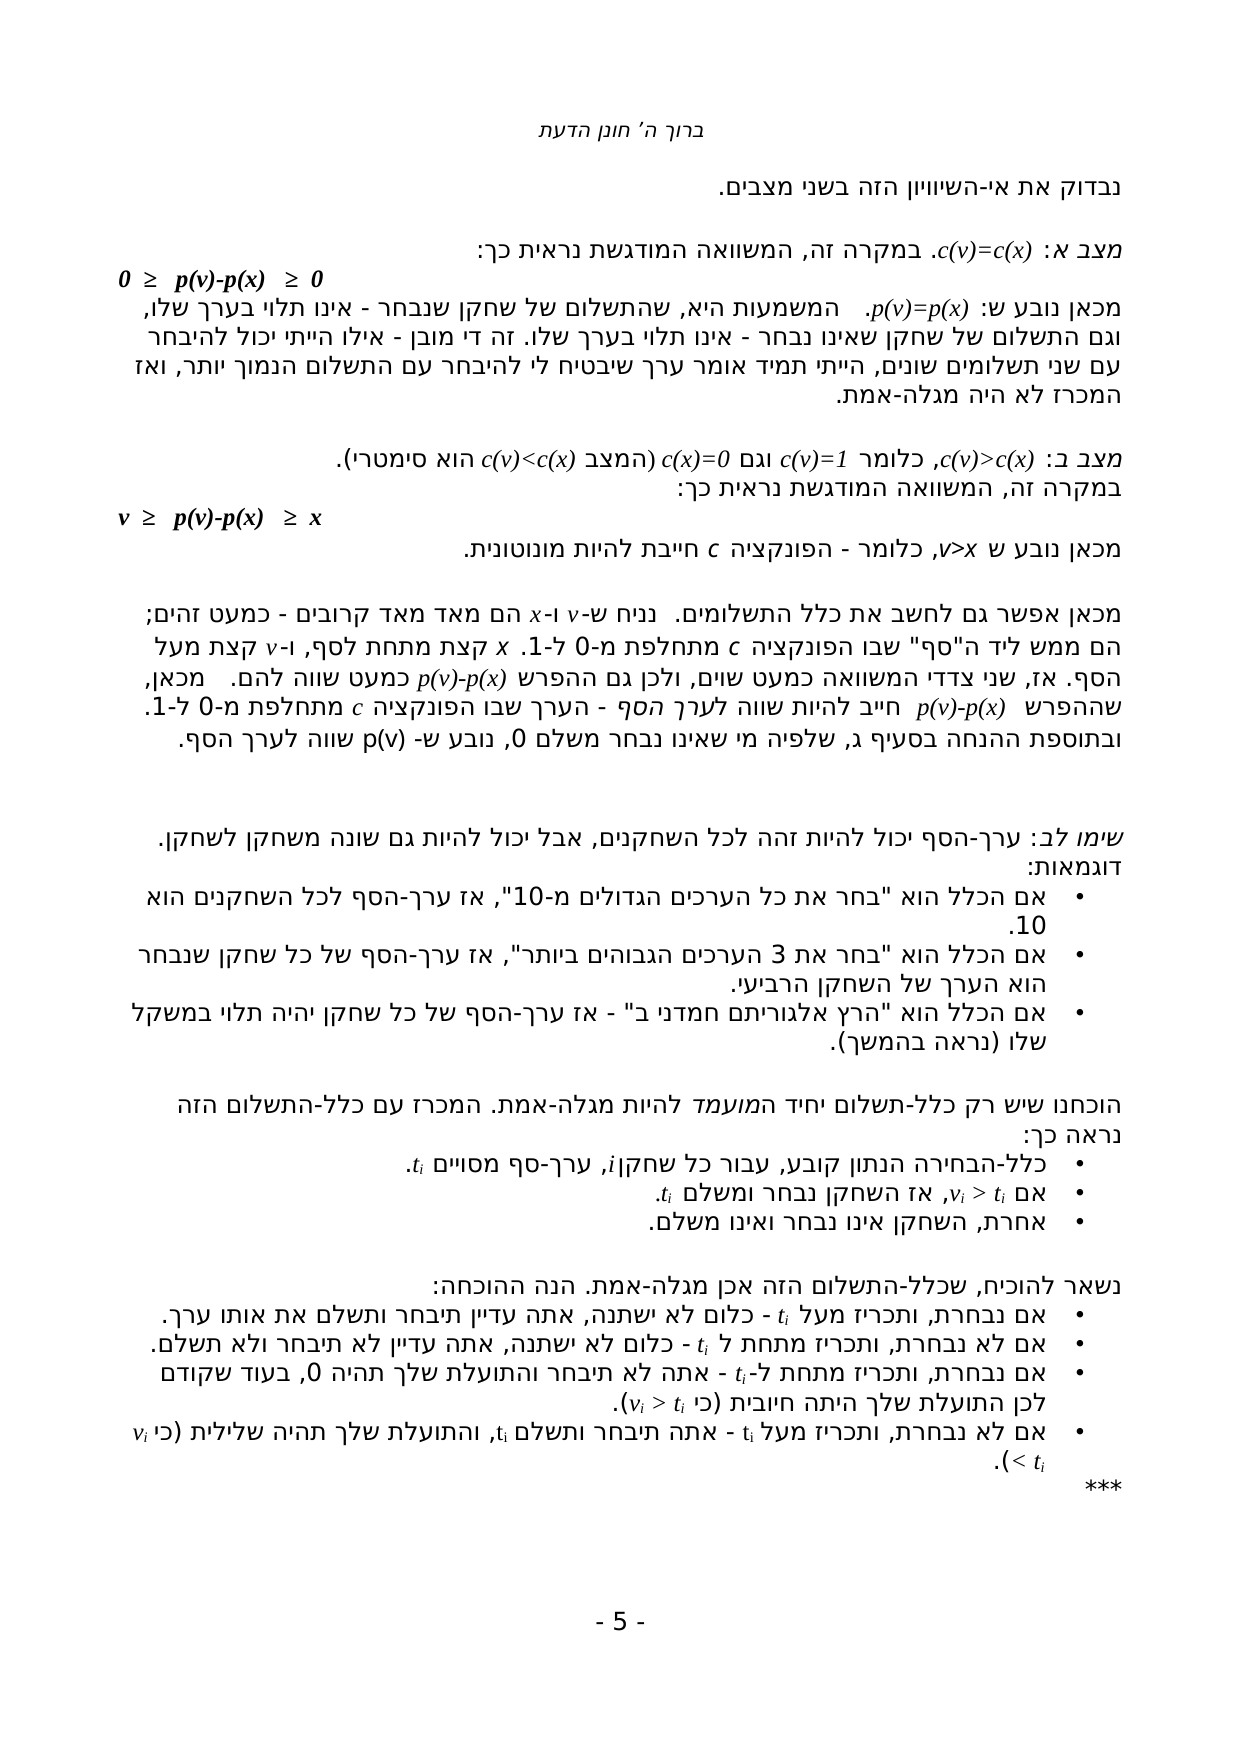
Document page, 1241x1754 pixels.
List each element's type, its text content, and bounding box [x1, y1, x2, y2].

list אם הכלל הוא "בחר את כל הערכים הגדולים מ-10", אז ערך-הסף לכל השחקנים הוא 10. [118, 882, 1084, 940]
text שימו לב: ערך-הסף יכול להיות זהה לכל השחקנים, אבל יכול להיות גם שונה משחקן לשחקן. דוגמאות: [118, 823, 1122, 882]
text v ≥ p(v)-p(x) ≥ x [118, 502, 1122, 531]
text הוכחנו שיש רק כלל-תשלום יחיד המועמד להיות מגלה-אמת. המכרז עם כלל-התשלום הזה נראה כך: [118, 1091, 1122, 1149]
list אם vi > ti, אז השחקן נבחר ומשלם ti. [118, 1178, 1084, 1208]
text במקרה זה, המשוואה המודגשת נראית כך: [118, 473, 1122, 502]
list אם הכלל הוא "הרץ אלגוריתם חמדני ב" - אז ערך-הסף של כל שחקן יהיה תלוי במשקל שלו (נראה בהמשך). [118, 998, 1084, 1057]
list אחרת, השחקן אינו נבחר ואינו משלם. [118, 1208, 1084, 1237]
list אם לא נבחרת, ותכריז מתחת ל ti - כלום לא ישתנה, אתה עדיין לא תיבחר ולא תשלם. [118, 1329, 1084, 1358]
text מכאן אפשר גם לחשב את כלל התשלומים. נניח ש-v ו-x הם מאד מאד קרובים - כמעט זהים; הם ממש ליד ה"סף" שבו הפונקציה c מתחלפת מ-0 ל-1. x קצת מתחת לסף, ו-v קצת מעל הסף. אז, שני צדדי המשוואה כמעט שוים, ולכן גם ההפרש p(v)-p(x) כמעט שווה להם. מכאן, שההפרש p(v)-p(x) חייב להיות שווה לערך הסף - הערך שבו הפונקציה c מתחלפת מ-0 ל-1. ובתוספת ההנחה בסעיף ג, שלפיה מי שאינו נבחר משלם 0, נובע ש- p(v) שווה לערך הסף. [118, 599, 1122, 755]
text מצב א: c(v)=c(x). במקרה זה, המשוואה המודגשת נראית כך: [118, 235, 1122, 264]
text נשאר להוכיח, שכלל-התשלום הזה אכן מגלה-אמת. הנה ההוכחה: [118, 1271, 1122, 1300]
list אם הכלל הוא "בחר את 3 הערכים הגבוהים ביותר", אז ערך-הסף של כל שחקן שנבחר הוא הערך של השחקן הרביעי. [118, 940, 1084, 998]
text נבדוק את אי-השיוויון הזה בשני מצבים. [118, 172, 1122, 201]
text 0 ≥ p(v)-p(x) ≥ 0 [118, 264, 1122, 293]
text מכאן נובע ש: p(v)=p(x). המשמעות היא, שהתשלום של שחקן שנבחר - אינו תלוי בערך שלו, וגם התשלום של שחקן שאינו נבחר - אינו תלוי בערך שלו. זה די מובן - אילו הייתי יכול להיבחר עם שני תשלומים שונים, הייתי תמיד אומר ערך שיבטיח לי להיבחר עם התשלום הנמוך יותר, ואז המכרז לא היה מגלה-אמת. [118, 293, 1122, 410]
text *** [118, 1476, 1122, 1505]
text מצב ב: c(v)>c(x), כלומר c(v)=1 וגם c(x)=0 (המצב c(v)<c(x) הוא סימטרי). [118, 444, 1122, 473]
list אם לא נבחרת, ותכריז מעל ti - אתה תיבחר ותשלם ti, והתועלת שלך תהיה שלילית (כי vi < ti). [118, 1417, 1084, 1476]
text מכאן נובע ש v>x, כלומר - הפונקציה c חייבת להיות מונוטונית. [118, 531, 1122, 565]
list כלל-הבחירה הנתון קובע, עבור כל שחקןi, ערך-סף מסויים ti. [118, 1149, 1084, 1178]
list אם נבחרת, ותכריז מתחת ל-ti - אתה לא תיבחר והתועלת שלך תהיה 0, בעוד שקודם לכן התועלת שלך היתה חיובית (כי vi > ti). [118, 1358, 1084, 1417]
list אם נבחרת, ותכריז מעל ti - כלום לא ישתנה, אתה עדיין תיבחר ותשלם את אותו ערך. [118, 1300, 1084, 1329]
